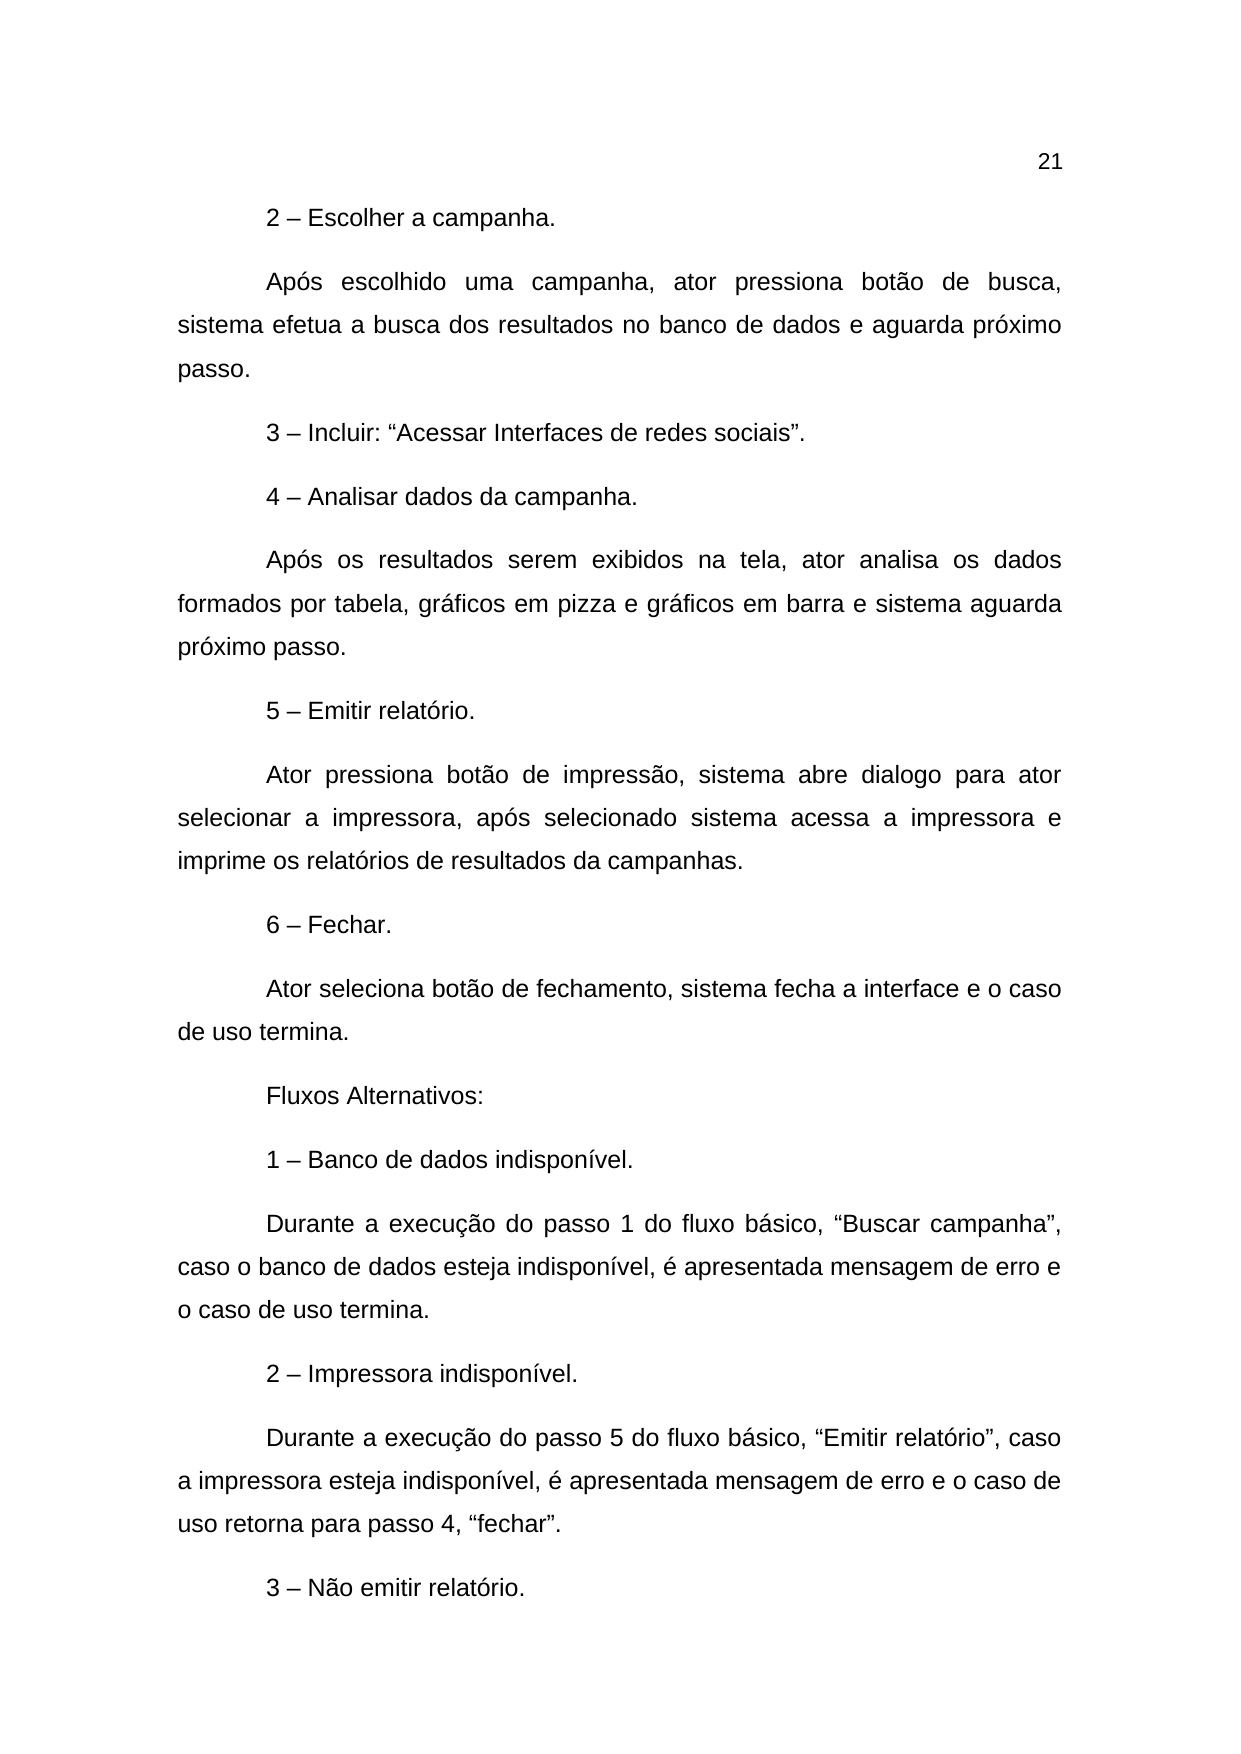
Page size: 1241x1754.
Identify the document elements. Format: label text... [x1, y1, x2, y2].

text Ator pressiona botão de impressão, sistema abre dialogo para ator selecionar a impressora, após selecionado sistema acessa a impressora e imprime os relatórios de resultados da campanhas. [177, 760, 1063, 875]
text 5 – Emitir relatório. [177, 696, 1063, 724]
text 1 – Banco de dados indisponível. [177, 1145, 1063, 1174]
text Ator seleciona botão de fechamento, sistema fecha a interface e o caso de uso termina. [177, 974, 1063, 1046]
text Após escolhido uma campanha, ator pressiona botão de busca, sistema efetua a busca dos resultados no banco de dados e aguarda próximo passo. [177, 267, 1063, 382]
text 4 – Analisar dados da campanha. [177, 482, 1063, 510]
text 3 – Incluir: “Acessar Interfaces de redes sociais”. [177, 418, 1063, 446]
text 6 – Fechar. [177, 910, 1063, 939]
text Após os resultados serem exibidos na tela, ator analisa os dados formados por tabela, gráficos em pizza e gráficos em barra e sistema aguarda próximo passo. [177, 546, 1063, 661]
text 2 – Escolher a campanha. [177, 203, 1063, 232]
text Durante a execução do passo 5 do fluxo básico, “Emitir relatório”, caso a impressora esteja indisponível, é apresentada mensagem de erro e o caso de uso retorna para passo 4, “fechar”. [177, 1423, 1063, 1538]
text 3 – Não emitir relatório. [177, 1573, 1063, 1602]
text Fluxos Alternativos: [177, 1081, 1063, 1110]
text Durante a execução do passo 1 do fluxo básico, “Buscar campanha”, caso o banco de dados esteja indisponível, é apresentada mensagem de erro e o caso de uso termina. [177, 1209, 1063, 1324]
text 2 – Impressora indisponível. [177, 1359, 1063, 1388]
